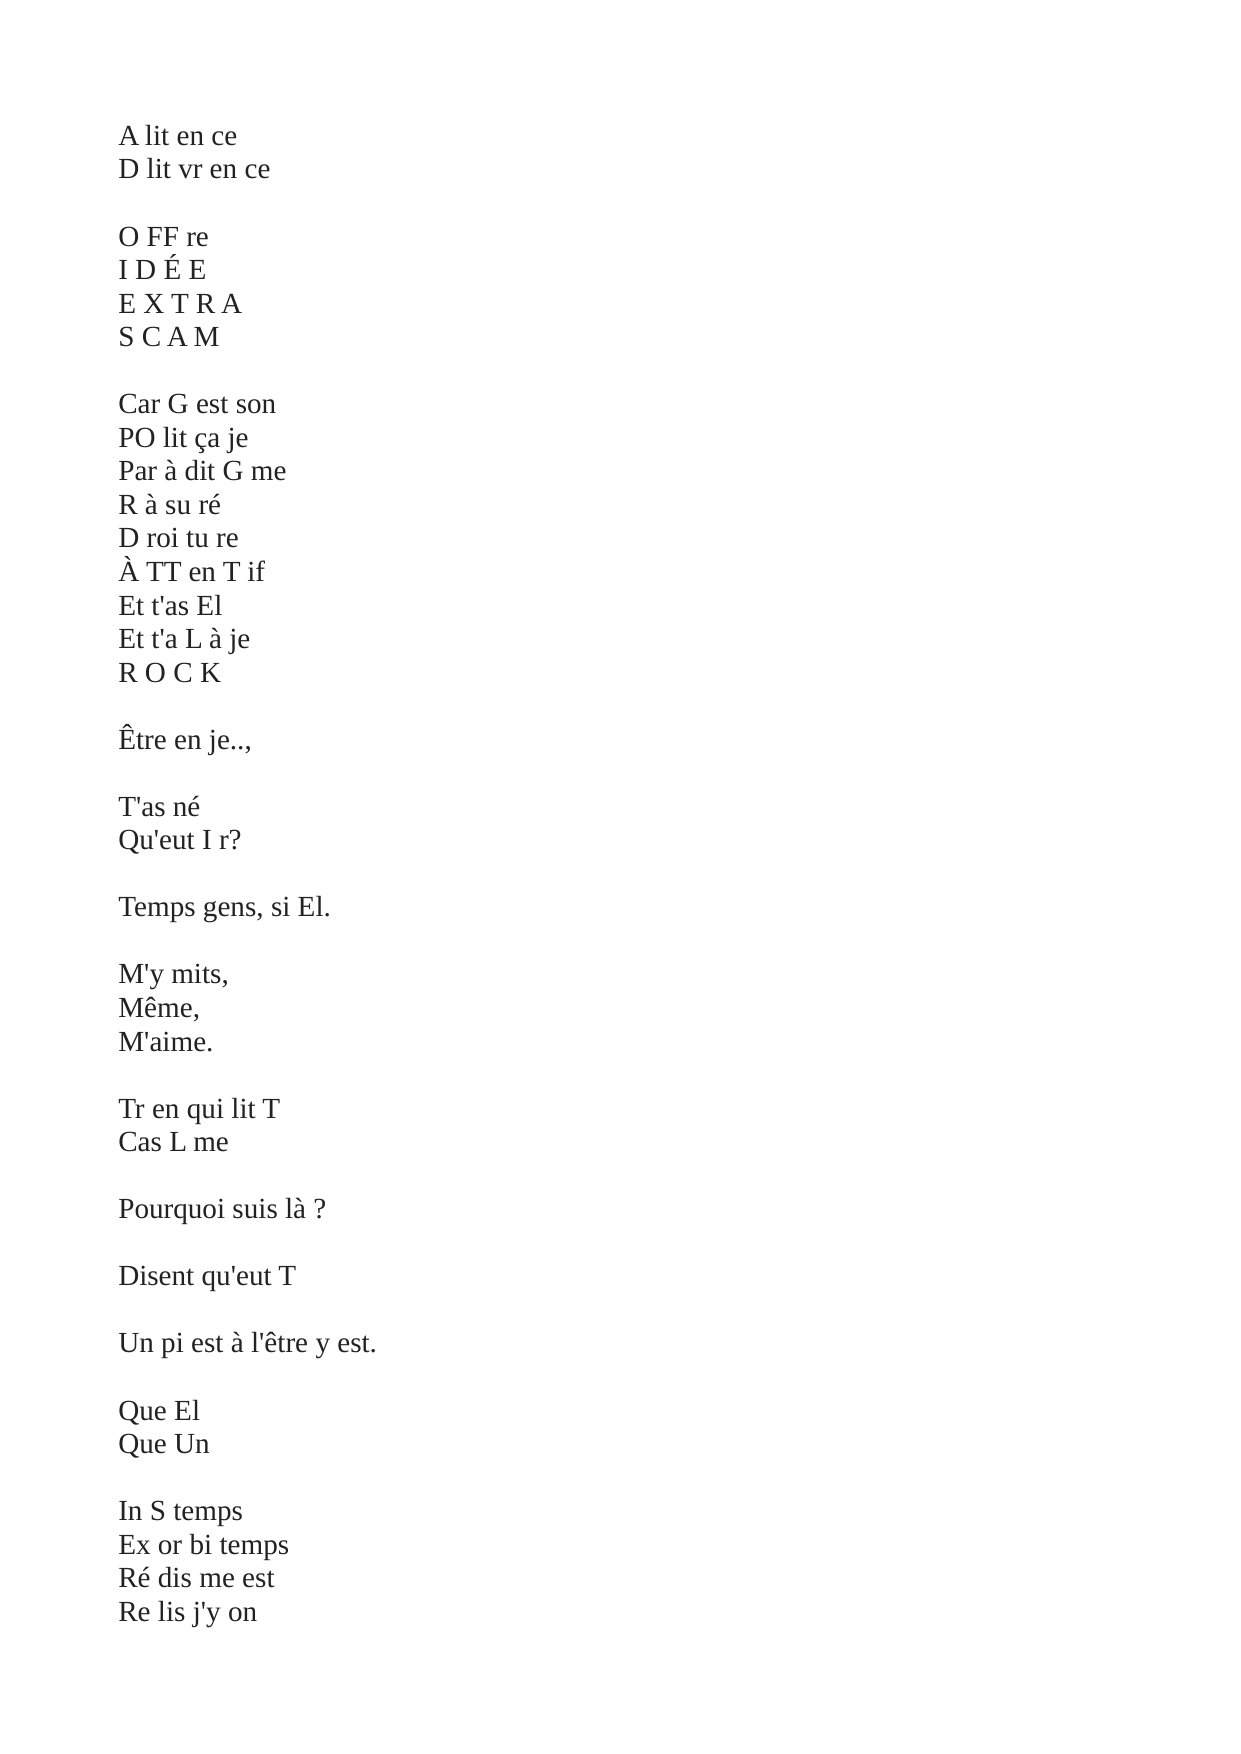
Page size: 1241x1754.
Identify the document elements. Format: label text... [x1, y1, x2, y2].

text Temps gens, si El. [118, 889, 1122, 923]
text M'aime. [118, 1024, 1122, 1057]
text Qu'eut I r? [118, 822, 1122, 856]
text In S temps [118, 1493, 1122, 1527]
text Par à dit G me [118, 453, 1122, 487]
text Cas L me [118, 1124, 1122, 1158]
text Disent qu'eut T [118, 1258, 1122, 1292]
text Un pi est à l'être y est. [118, 1326, 1122, 1359]
text Que El [118, 1393, 1122, 1426]
text Ré dis me est [118, 1560, 1122, 1594]
text Tr en qui lit T [118, 1091, 1122, 1124]
text PO lit ça je [118, 420, 1122, 453]
text Être en je.., [118, 722, 1122, 755]
text D roi tu re [118, 521, 1122, 554]
text T'as né [118, 789, 1122, 822]
text R O C K [118, 655, 1122, 688]
text Même, [118, 990, 1122, 1024]
text I D É E [118, 252, 1122, 286]
text Ex or bi temps [118, 1527, 1122, 1560]
text Et t'as El [118, 588, 1122, 621]
text Car G est son [118, 386, 1122, 420]
text O FF re [118, 219, 1122, 252]
text Pourquoi suis là ? [118, 1191, 1122, 1225]
text S C A M [118, 319, 1122, 353]
text Et t'a L à je [118, 621, 1122, 655]
text M'y mits, [118, 957, 1122, 990]
text Que Un [118, 1426, 1122, 1460]
text R à su ré [118, 487, 1122, 521]
text A lit en ce [118, 118, 1122, 152]
text D lit vr en ce [118, 152, 1122, 185]
text E X T R A [118, 286, 1122, 319]
text Re lis j'y on [118, 1594, 1122, 1627]
text À TT en T if [118, 554, 1122, 588]
